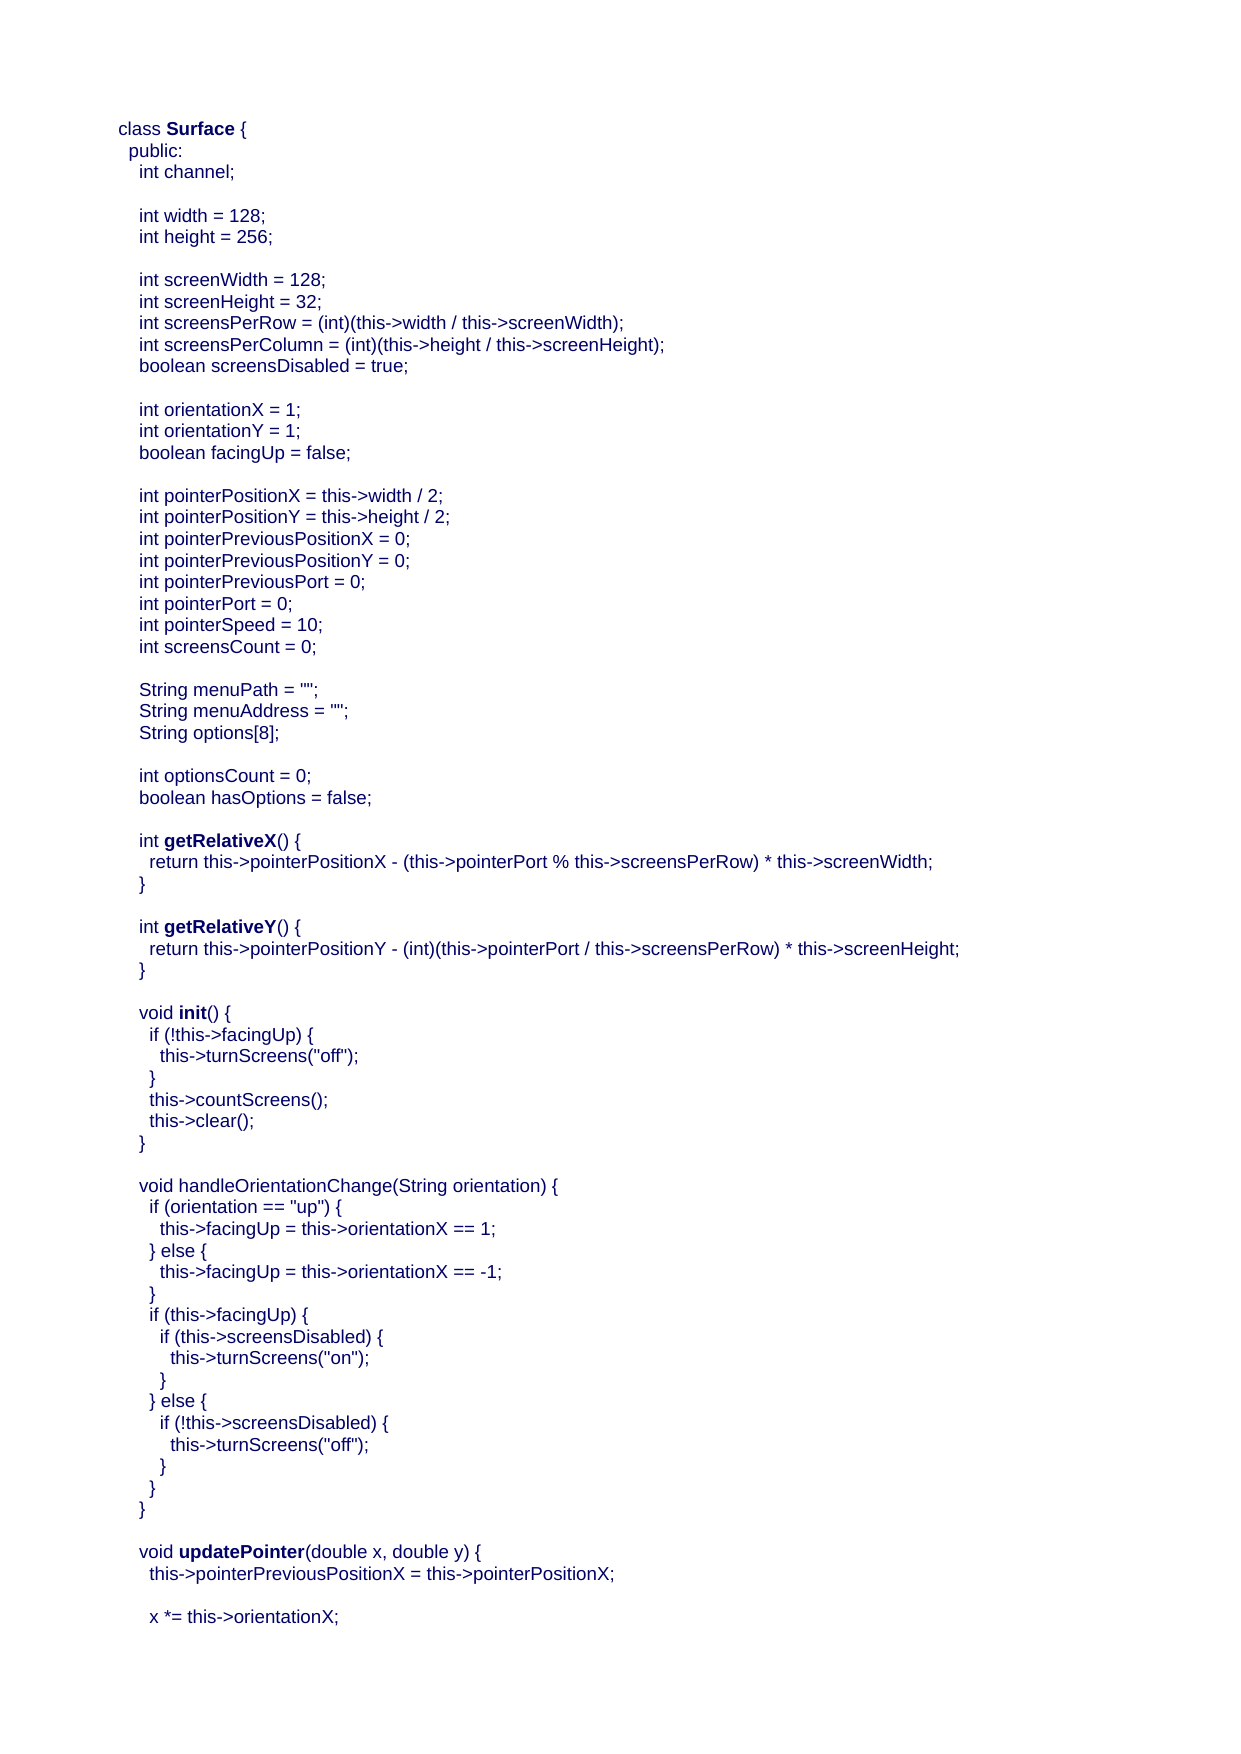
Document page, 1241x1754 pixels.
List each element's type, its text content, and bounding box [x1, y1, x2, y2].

text int optionsCount = 0; [118, 765, 1122, 787]
text public: [118, 140, 1122, 161]
text this->clear(); [118, 1110, 1122, 1132]
text int height = 256; [118, 226, 1122, 247]
text int width = 128; [118, 204, 1122, 226]
text if (orientation == "up") { [118, 1196, 1122, 1218]
text int pointerPreviousPositionY = 0; [118, 549, 1122, 571]
text boolean hasOptions = false; [118, 787, 1122, 808]
text if (!this->screensDisabled) { [118, 1412, 1122, 1433]
text String options[8]; [118, 722, 1122, 743]
text if (!this->facingUp) { [118, 1024, 1122, 1045]
text } [118, 873, 1122, 894]
text return this->pointerPositionY - (int)(this->pointerPort / this->screensPerRow) * this->screenHeight; [118, 937, 1122, 959]
text this->facingUp = this->orientationX == -1; [118, 1261, 1122, 1282]
text int pointerPositionX = this->width / 2; [118, 485, 1122, 506]
text int getRelativeX() { [118, 830, 1122, 851]
text boolean screensDisabled = true; [118, 355, 1122, 377]
text } [118, 1282, 1122, 1304]
text int channel; [118, 161, 1122, 183]
text if (this->screensDisabled) { [118, 1326, 1122, 1347]
text int orientationX = 1; [118, 398, 1122, 420]
text if (this->facingUp) { [118, 1304, 1122, 1326]
text class Surface { [118, 118, 1122, 140]
text x *= this->orientationX; [118, 1606, 1122, 1627]
text } [118, 1369, 1122, 1390]
text int pointerPort = 0; [118, 592, 1122, 614]
text this->turnScreens("on"); [118, 1347, 1122, 1369]
text int pointerSpeed = 10; [118, 614, 1122, 636]
text int screenHeight = 32; [118, 291, 1122, 312]
text } [118, 1132, 1122, 1153]
text this->countScreens(); [118, 1088, 1122, 1110]
text } [118, 1477, 1122, 1498]
text int screensPerRow = (int)(this->width / this->screenWidth); [118, 312, 1122, 334]
text String menuAddress = ""; [118, 700, 1122, 722]
text return this->pointerPositionX - (this->pointerPort % this->screensPerRow) * this->screenWidth; [118, 851, 1122, 873]
text int getRelativeY() { [118, 916, 1122, 937]
text int pointerPreviousPort = 0; [118, 571, 1122, 592]
text } else { [118, 1390, 1122, 1412]
text void handleOrientationChange(String orientation) { [118, 1175, 1122, 1196]
text int orientationY = 1; [118, 420, 1122, 442]
text } else { [118, 1239, 1122, 1261]
text void init() { [118, 1002, 1122, 1024]
text } [118, 1498, 1122, 1520]
text this->pointerPreviousPositionX = this->pointerPositionX; [118, 1563, 1122, 1584]
text this->turnScreens("off"); [118, 1045, 1122, 1067]
text int screensPerColumn = (int)(this->height / this->screenHeight); [118, 334, 1122, 355]
text int pointerPreviousPositionX = 0; [118, 528, 1122, 549]
text } [118, 1455, 1122, 1477]
text int screensCount = 0; [118, 636, 1122, 657]
text int pointerPositionY = this->height / 2; [118, 506, 1122, 528]
text String menuPath = ""; [118, 679, 1122, 700]
text this->facingUp = this->orientationX == 1; [118, 1218, 1122, 1239]
text boolean facingUp = false; [118, 442, 1122, 463]
text } [118, 1067, 1122, 1088]
text } [118, 959, 1122, 981]
text this->turnScreens("off"); [118, 1433, 1122, 1455]
text void updatePointer(double x, double y) { [118, 1541, 1122, 1563]
text int screenWidth = 128; [118, 269, 1122, 291]
